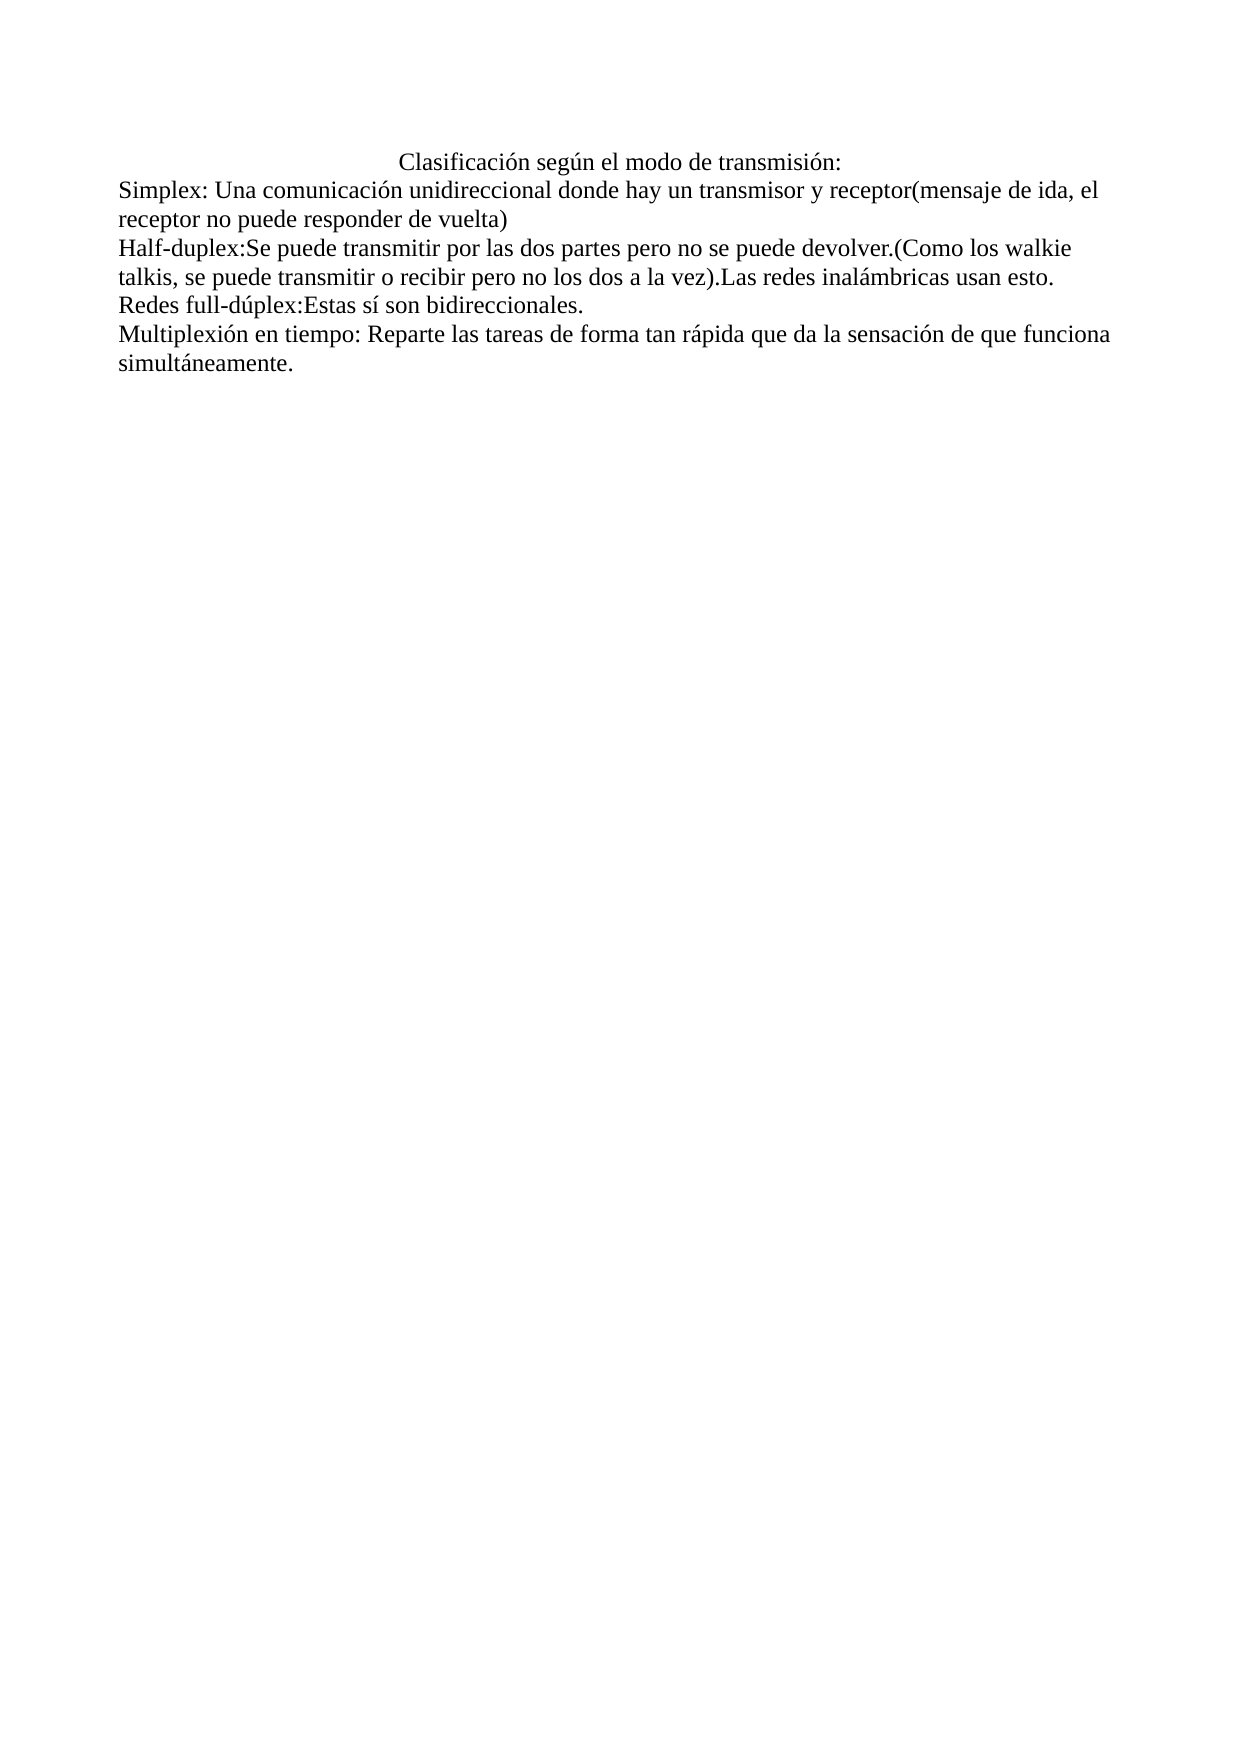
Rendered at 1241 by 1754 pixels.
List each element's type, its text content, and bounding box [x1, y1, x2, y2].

text Redes full-dúplex:Estas sí son bidireccionales. [118, 291, 1122, 319]
text Half-duplex:Se puede transmitir por las dos partes pero no se puede devolver.(Como los walkie talkis, se puede transmitir o recibir pero no los dos a la vez).Las redes inalámbricas usan esto. [118, 233, 1122, 291]
text Simplex: Una comunicación unidireccional donde hay un transmisor y receptor(mensaje de ida, el receptor no puede responder de vuelta) [118, 176, 1122, 233]
text Clasificación según el modo de transmisión: [118, 147, 1122, 176]
text Multiplexión en tiempo: Reparte las tareas de forma tan rápida que da la sensación de que funciona simultáneamente. [118, 319, 1122, 377]
